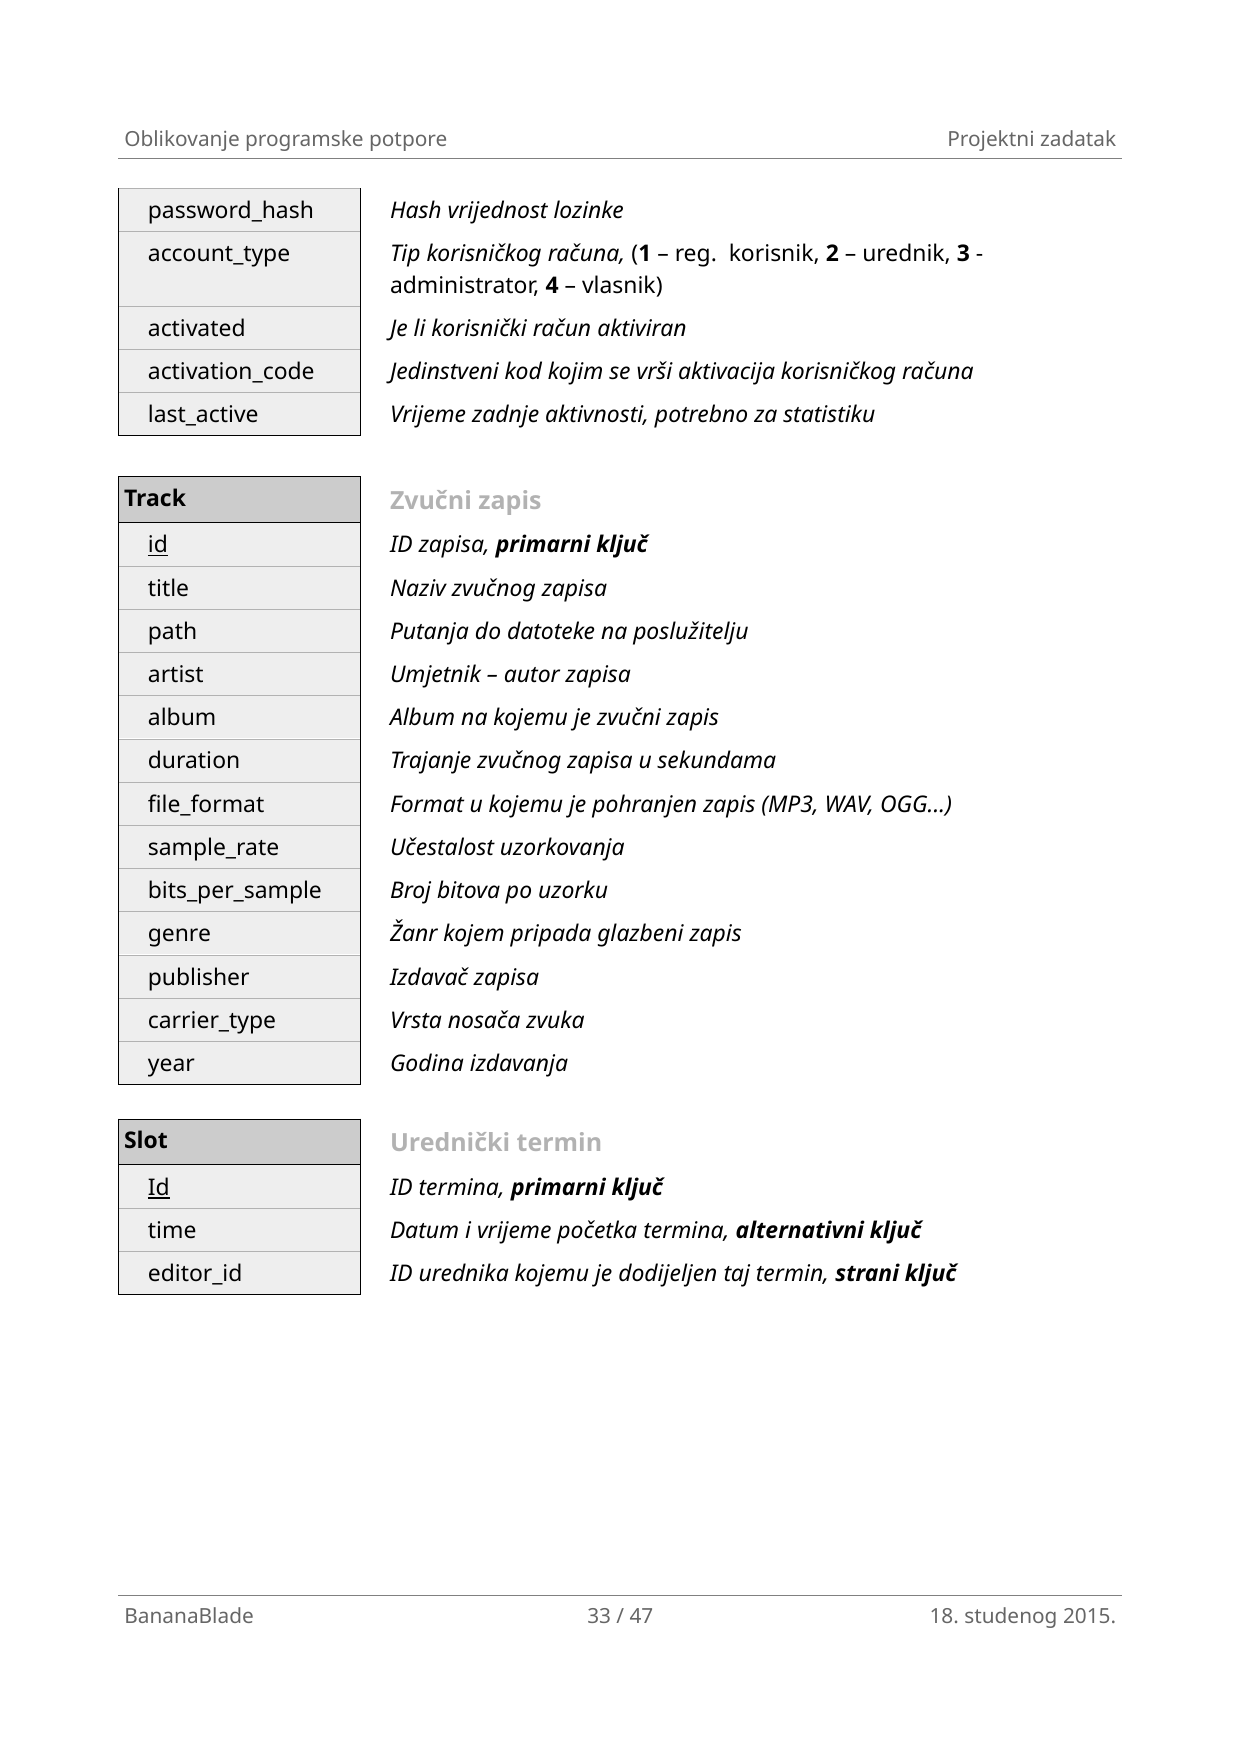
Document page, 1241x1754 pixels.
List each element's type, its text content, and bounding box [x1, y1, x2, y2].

table_cell bits_per_sample [119, 869, 360, 911]
table_cell Tip korisničkog računa, (1 – reg. korisnik, 2 – urednik, 3 - administrator, 4 – vlasnik) [361, 231, 1123, 306]
table_cell Vrsta nosača zvuka [361, 998, 1123, 1041]
table_cell id [119, 523, 360, 566]
table_cell Je li korisnički račun aktiviran [361, 306, 1123, 349]
table_header Urednički termin [361, 1119, 1123, 1164]
table_cell file_format [119, 783, 360, 825]
table_cell Datum i vrijeme početka termina, alternativni ključ [361, 1208, 1123, 1251]
table_cell Putanja do datoteke na poslužitelju [361, 609, 1123, 652]
table_cell Godina izdavanja [361, 1041, 1123, 1084]
table_cell activated [119, 307, 360, 349]
table_cell Format u kojemu je pohranjen zapis (MP3, WAV, OGG...) [361, 782, 1123, 825]
table_cell Broj bitova po uzorku [361, 868, 1123, 911]
table_cell Id [119, 1165, 360, 1208]
table_cell password_hash [119, 189, 360, 231]
table_cell editor_id [119, 1252, 360, 1294]
table_cell Umjetnik – autor zapisa [361, 652, 1123, 695]
table_cell Učestalost uzorkovanja [361, 825, 1123, 868]
table_cell account_type [119, 232, 360, 306]
table_cell activation_code [119, 350, 360, 392]
table_cell path [119, 610, 360, 652]
table_cell Naziv zvučnog zapisa [361, 566, 1123, 609]
table_cell Izdavač zapisa [361, 955, 1123, 998]
table_cell time [119, 1209, 360, 1251]
table_cell Žanr kojem pripada glazbeni zapis [361, 911, 1123, 954]
table_cell ID urednika kojemu je dodijeljen taj termin, strani ključ [361, 1251, 1123, 1294]
table_cell Hash vrijednost lozinke [361, 188, 1123, 231]
table_cell genre [119, 912, 360, 954]
table_cell ID termina, primarni ključ [361, 1164, 1123, 1208]
table_cell artist [119, 653, 360, 695]
table_cell Trajanje zvučnog zapisa u sekundama [361, 739, 1123, 782]
table_cell Jedinstveni kod kojim se vrši aktivacija korisničkog računa [361, 349, 1123, 392]
table_cell year [119, 1042, 360, 1084]
table_cell Album na kojemu je zvučni zapis [361, 695, 1123, 738]
table_cell last_active [119, 393, 360, 435]
table_cell duration [119, 740, 360, 782]
table_cell ID zapisa, primarni ključ [361, 522, 1123, 566]
table_cell Vrijeme zadnje aktivnosti, potrebno za statistiku [361, 392, 1123, 435]
table_cell publisher [119, 956, 360, 998]
table_header Track [119, 477, 360, 522]
table_header Zvučni zapis [361, 476, 1123, 522]
table_header Slot [119, 1120, 360, 1164]
table_cell album [119, 696, 360, 738]
table_cell title [119, 567, 360, 609]
table_cell carrier_type [119, 999, 360, 1041]
table_cell sample_rate [119, 826, 360, 868]
